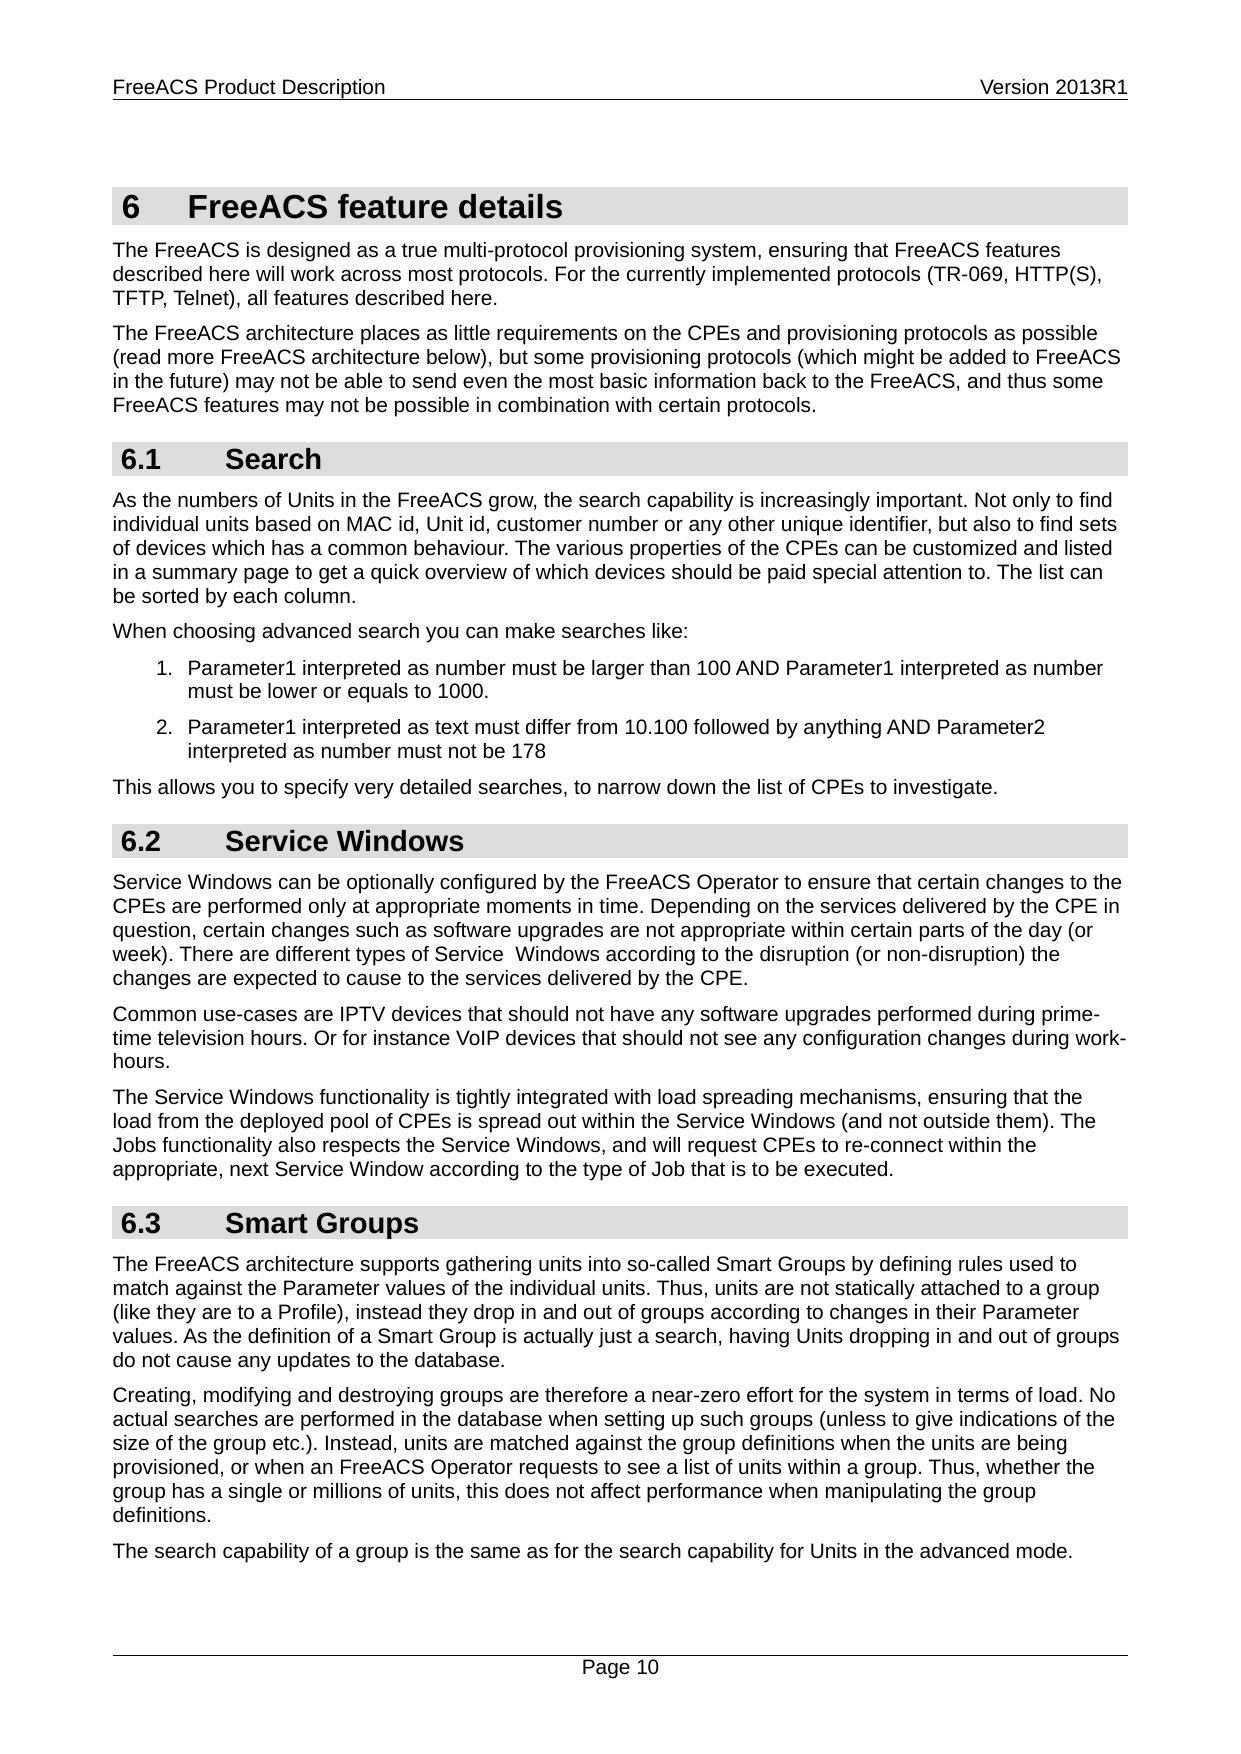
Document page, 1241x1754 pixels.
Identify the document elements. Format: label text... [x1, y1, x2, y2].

list Parameter1 interpreted as text must differ from 10.100 followed by anything AND Parameter2 interpreted as number must not be 178 [150, 715, 1128, 763]
list Parameter1 interpreted as number must be larger than 100 AND Parameter1 interpreted as number must be lower or equals to 1000. [150, 655, 1128, 703]
text The FreeACS is designed as a true multi-protocol provisioning system, ensuring that FreeACS features described here will work across most protocols. For the currently implemented protocols (TR-069, HTTP(S), TFTP, Telnet), all features described here. [112, 237, 1128, 309]
text Creating, modifying and destroying groups are therefore a near-zero effort for the system in terms of load. No actual searches are performed in the database when setting up such groups (unless to give indications of the size of the group etc.). Instead, units are matched against the group definitions when the units are being provisioned, or when an FreeACS Operator requests to see a list of units within a group. Thus, whether the group has a single or millions of units, this does not affect performance when manipulating the group definitions. [112, 1383, 1128, 1527]
text The FreeACS architecture supports gathering units into so-called Smart Groups by defining rules used to match against the Parameter values of the individual units. Thus, units are not statically attached to a group (like they are to a Profile), instead they drop in and out of groups according to changes in their Parameter values. As the definition of a Smart Group is actually just a search, having Units dropping in and out of groups do not cause any updates to the database. [112, 1252, 1128, 1371]
subtitle Smart Groups [112, 1206, 1128, 1239]
text The Service Windows functionality is tightly integrated with load spreading mechanisms, ensuring that the load from the deployed pool of CPEs is spread out within the Service Windows (and not outside them). The Jobs functionality also respects the Service Windows, and will request CPEs to re-connect within the appropriate, next Service Window according to the type of Job that is to be executed. [112, 1085, 1128, 1181]
subtitle Search [112, 442, 1128, 476]
text Service Windows can be optionally configured by the FreeACS Operator to ensure that certain changes to the CPEs are performed only at appropriate moments in time. Depending on the services delivered by the CPE in question, certain changes such as software upgrades are not appropriate within certain parts of the day (or week). There are different types of Service Windows according to the disruption (or non-disruption) the changes are expected to cause to the services delivered by the CPE. [112, 869, 1128, 989]
text The search capability of a group is the same as for the search capability for Units in the advanced mode. [112, 1539, 1128, 1563]
text When choosing advanced search you can make searches like: [112, 619, 1128, 643]
text Common use-cases are IPTV devices that should not have any software upgrades performed during prime-time television hours. Or for instance VoIP devices that should not see any configuration changes during work-hours. [112, 1001, 1128, 1073]
subtitle Service Windows [112, 824, 1128, 858]
text The FreeACS architecture places as little requirements on the CPEs and provisioning protocols as possible (read more FreeACS architecture below), but some provisioning protocols (which might be added to FreeACS in the future) may not be able to send even the most basic information back to the FreeACS, and thus some FreeACS features may not be possible in combination with certain protocols. [112, 321, 1128, 417]
text As the numbers of Units in the FreeACS grow, the search capability is increasingly important. Not only to find individual units based on MAC id, Unit id, customer number or any other unique identifier, but also to find sets of devices which has a common behaviour. The various properties of the CPEs can be customized and listed in a summary page to get a quick overview of which devices should be paid special attention to. The list can be sorted by each column. [112, 488, 1128, 607]
subtitle FreeACS feature details [112, 187, 1128, 225]
text This allows you to specify very detailed searches, to narrow down the list of CPEs to investigate. [112, 775, 1128, 799]
